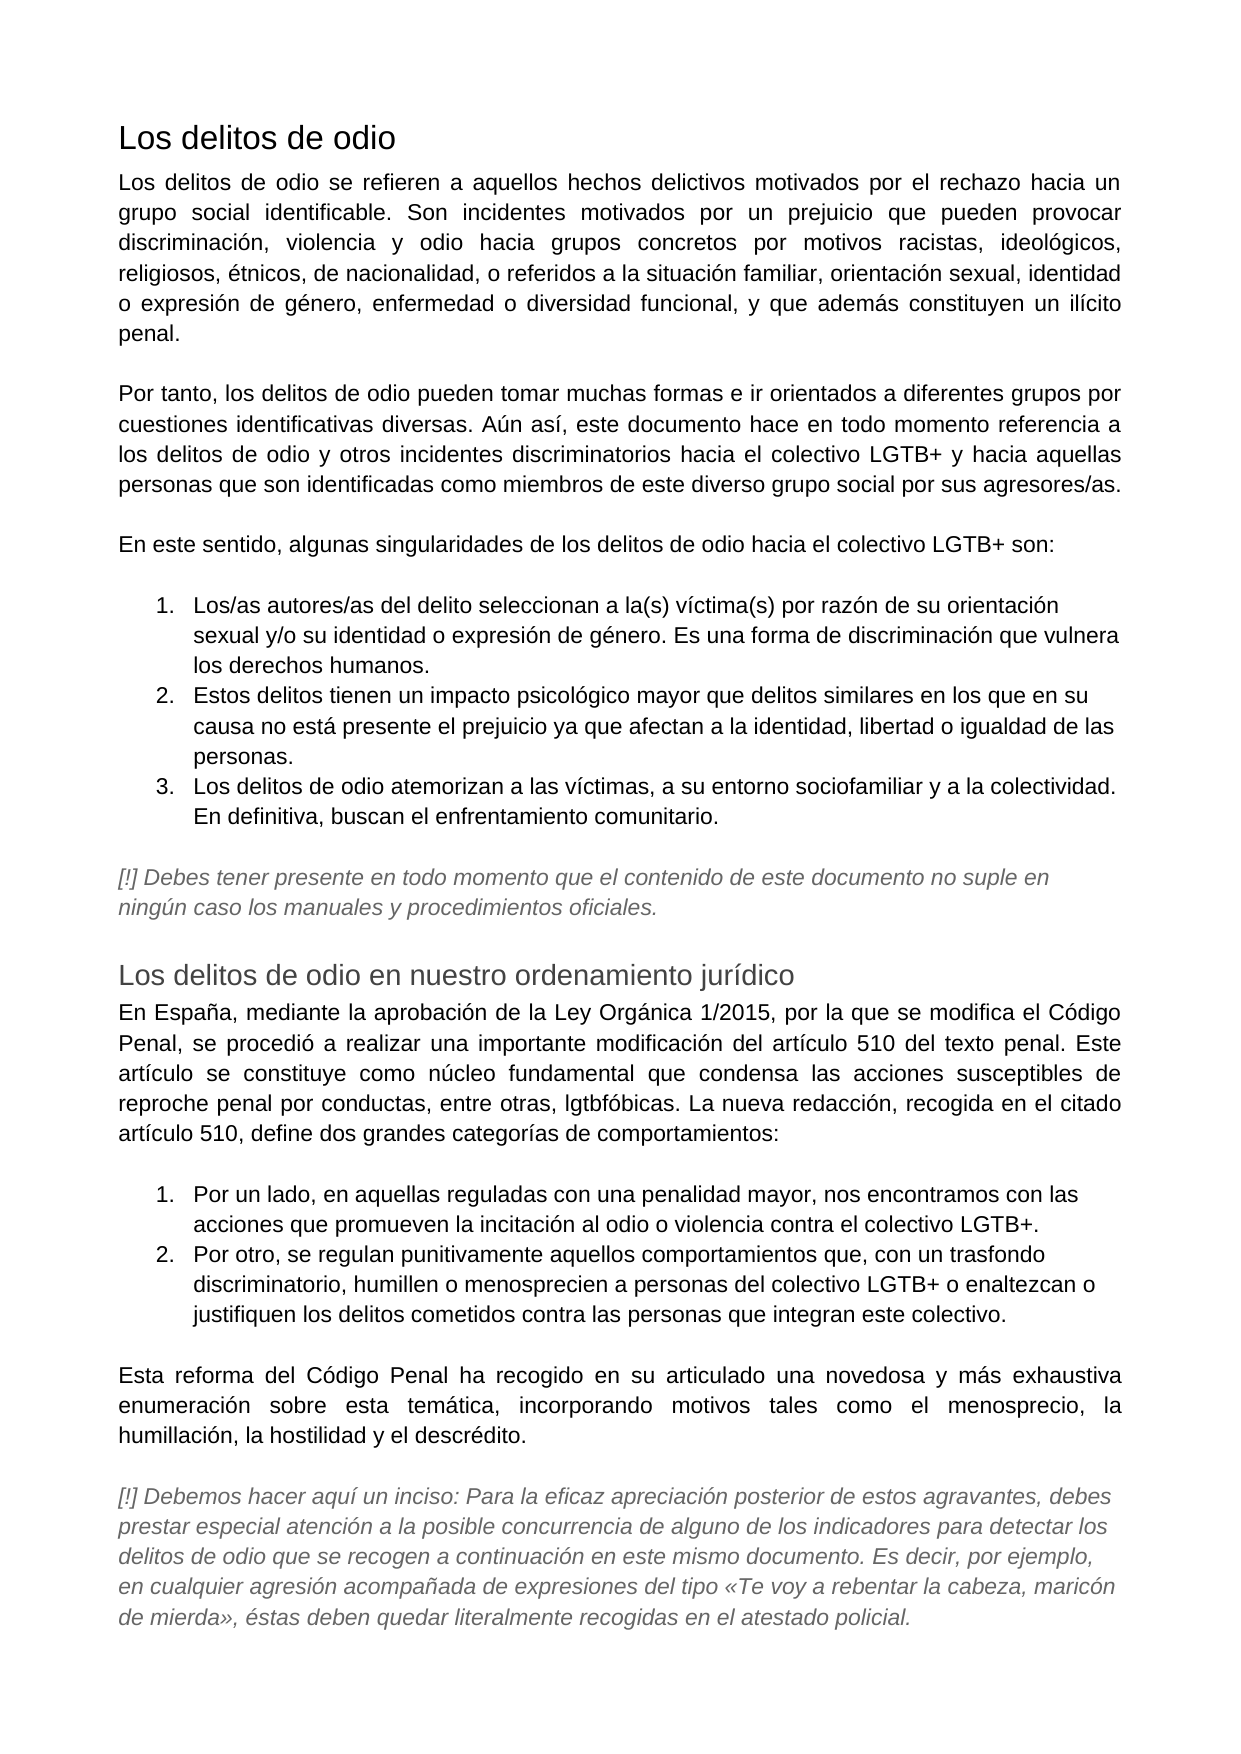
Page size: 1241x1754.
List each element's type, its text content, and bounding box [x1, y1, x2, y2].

text Esta reforma del Código Penal ha recogido en su articulado una novedosa y más exhaustiva enumeración sobre esta temática, incorporando motivos tales como el menosprecio, la humillación, la hostilidad y el descrédito. [118, 1362, 1122, 1449]
list Por un lado, en aquellas reguladas con una penalidad mayor, nos encontramos con las acciones que promueven la incitación al odio o violencia contra el colectivo LGTB+. [156, 1181, 1122, 1237]
text [!] Debemos hacer aquí un inciso: Para la eficaz apreciación posterior de estos agravantes, debes prestar especial atención a la posible concurrencia de alguno de los indicadores para detectar los delitos de odio que se recogen a continuación en este mismo documento. Es decir, por ejemplo, en cualquier agresión acompañada de expresiones del tipo «Te voy a rebentar la cabeza, maricón de mierda», éstas deben quedar literalmente recogidas en el atestado policial. [118, 1483, 1122, 1630]
list Los delitos de odio atemorizan a las víctimas, a su entorno sociofamiliar y a la colectividad. En definitiva, buscan el enfrentamiento comunitario. [156, 773, 1122, 830]
text En este sentido, algunas singularidades de los delitos de odio hacia el colectivo LGTB+ son: [118, 531, 1122, 558]
list Estos delitos tienen un impacto psicológico mayor que delitos similares en los que en su causa no está presente el prejuicio ya que afectan a la identidad, libertad o igualdad de las personas. [156, 682, 1122, 769]
subtitle Los delitos de odio [118, 118, 1122, 156]
list Por otro, se regulan punitivamente aquellos comportamientos que, con un trasfondo discriminatorio, humillen o menosprecien a personas del colectivo LGTB+ o enaltezcan o justifiquen los delitos cometidos contra las personas que integran este colectivo. [156, 1241, 1122, 1328]
text Los delitos de odio se refieren a aquellos hechos delictivos motivados por el rechazo hacia un grupo social identificable. Son incidentes motivados por un prejuicio que pueden provocar discriminación, violencia y odio hacia grupos concretos por motivos racistas, ideológicos, religiosos, étnicos, de nacionalidad, o referidos a la situación familiar, orientación sexual, identidad o expresión de género, enfermedad o diversidad funcional, y que además constituyen un ilícito penal. [118, 169, 1122, 346]
list Los/as autores/as del delito seleccionan a la(s) víctima(s) por razón de su orientación sexual y/o su identidad o expresión de género. Es una forma de discriminación que vulnera los derechos humanos. [156, 592, 1122, 679]
subtitle Los delitos de odio en nuestro ordenamiento jurídico [118, 957, 1122, 991]
text Por tanto, los delitos de odio pueden tomar muchas formas e ir orientados a diferentes grupos por cuestiones identificativas diversas. Aún así, este documento hace en todo momento referencia a los delitos de odio y otros incidentes discriminatorios hacia el colectivo LGTB+ y hacia aquellas personas que son identificadas como miembros de este diverso grupo social por sus agresores/as. [118, 380, 1122, 497]
text [!] Debes tener presente en todo momento que el contenido de este documento no suple en ningún caso los manuales y procedimientos oficiales. [118, 864, 1122, 920]
text En España, mediante la aprobación de la Ley Orgánica 1/2015, por la que se modifica el Código Penal, se procedió a realizar una importante modificación del artículo 510 del texto penal. Este artículo se constituye como núcleo fundamental que condensa las acciones susceptibles de reproche penal por conductas, entre otras, lgtbfóbicas. La nueva redacción, recogida en el citado artículo 510, define dos grandes categorías de comportamientos: [118, 999, 1122, 1147]
